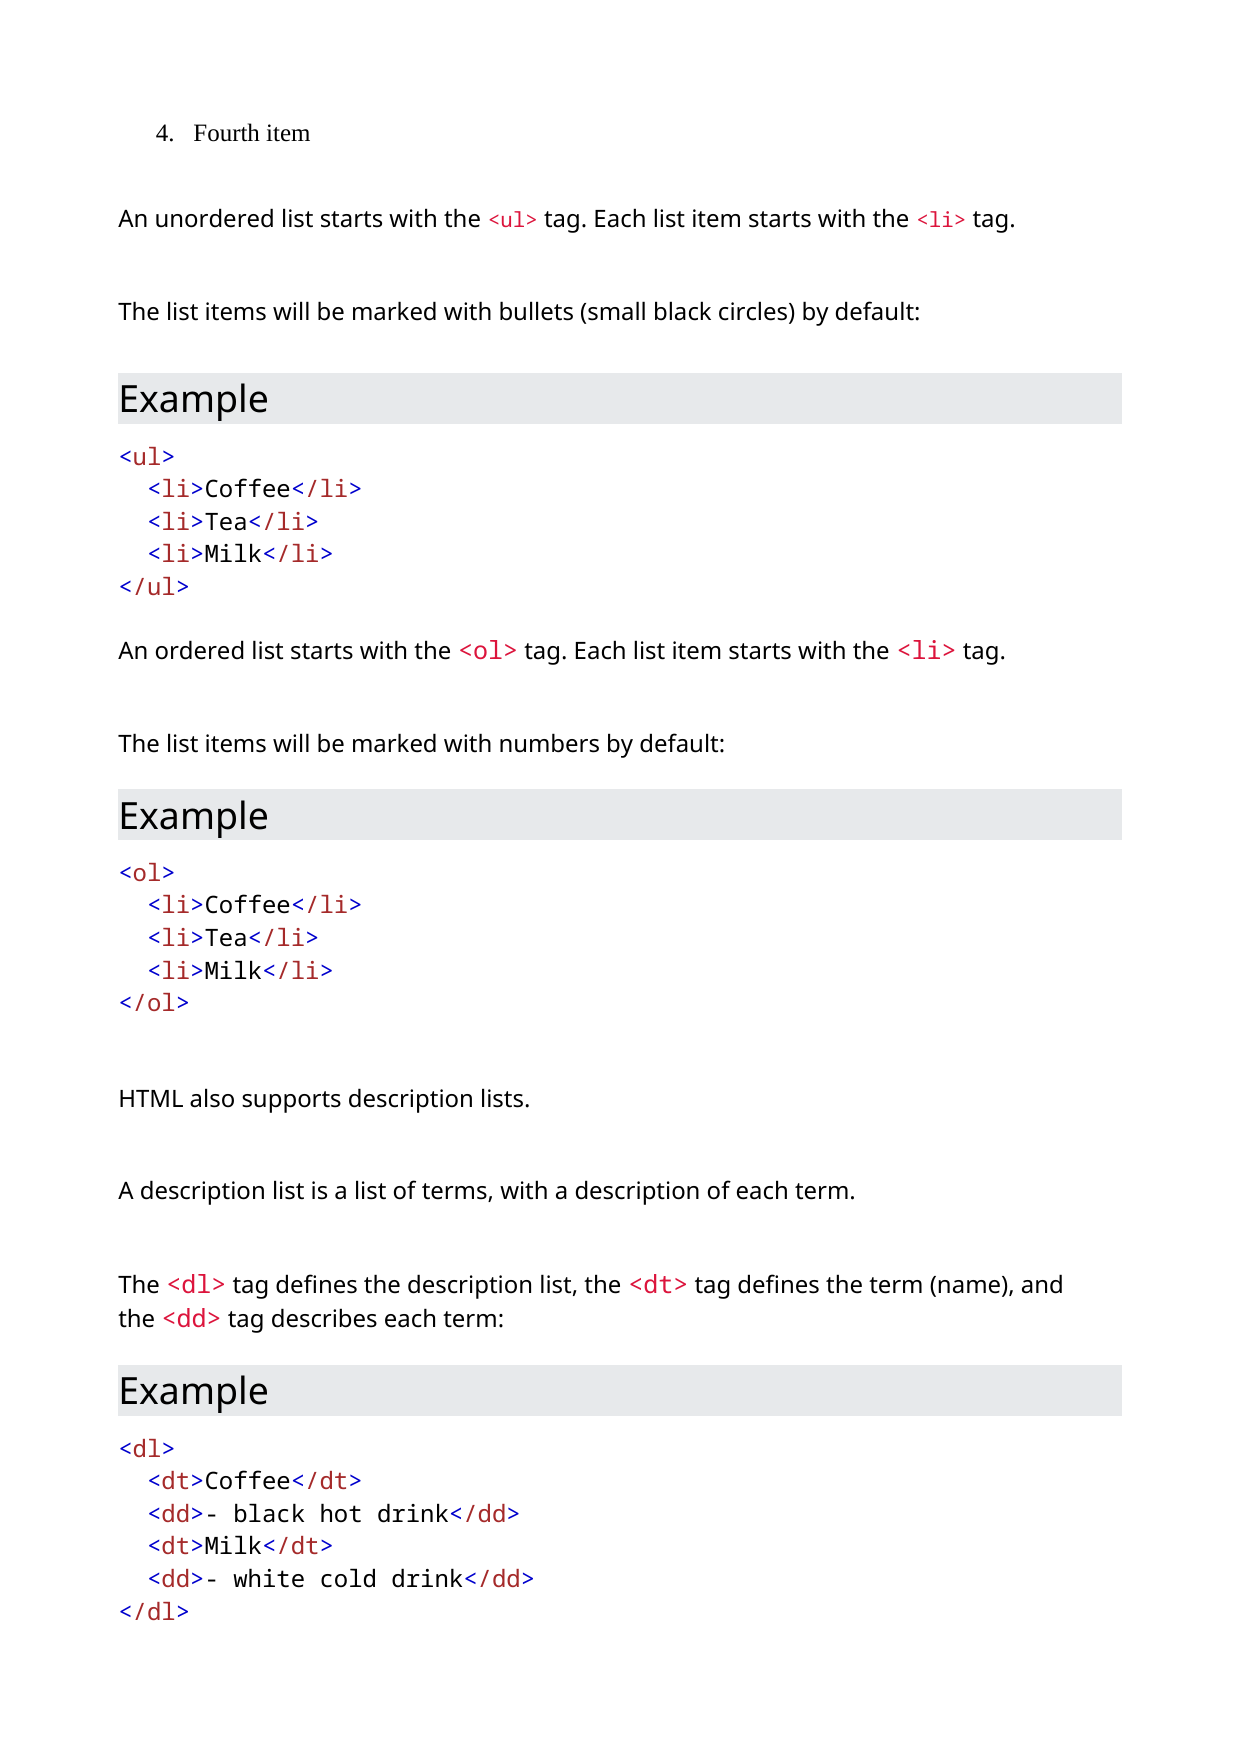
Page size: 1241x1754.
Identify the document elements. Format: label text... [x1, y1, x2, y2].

subtitle Example [118, 373, 1122, 424]
text <ol> <li>Coffee</li> <li>Tea</li> <li>Milk</li> </ol> [118, 856, 1122, 1019]
text <ul> <li>Coffee</li> <li>Tea</li> <li>Milk</li> </ul> [118, 439, 1122, 602]
subtitle Example [118, 1365, 1122, 1416]
text An ordered list starts with the <ol> tag. Each list item starts with the <li> tag. [118, 632, 1122, 666]
text HTML also supports description lists. [118, 1081, 1122, 1114]
text An unordered list starts with the <ul> tag. Each list item starts with the <li> tag. [118, 202, 1122, 234]
text The list items will be marked with bullets (small black circles) by default: [118, 294, 1122, 327]
list Fourth item [156, 118, 1122, 147]
text <dl> <dt>Coffee</dt> <dd>- black hot drink</dd> <dt>Milk</dt> <dd>- white cold drink</dd> </dl> [118, 1431, 1122, 1627]
text The <dl> tag defines the description list, the <dt> tag defines the term (name), and the <dd> tag describes each term: [118, 1267, 1122, 1335]
text The list items will be marked with numbers by default: [118, 726, 1122, 759]
text A description list is a list of terms, with a description of each term. [118, 1174, 1122, 1207]
subtitle Example [118, 789, 1122, 840]
